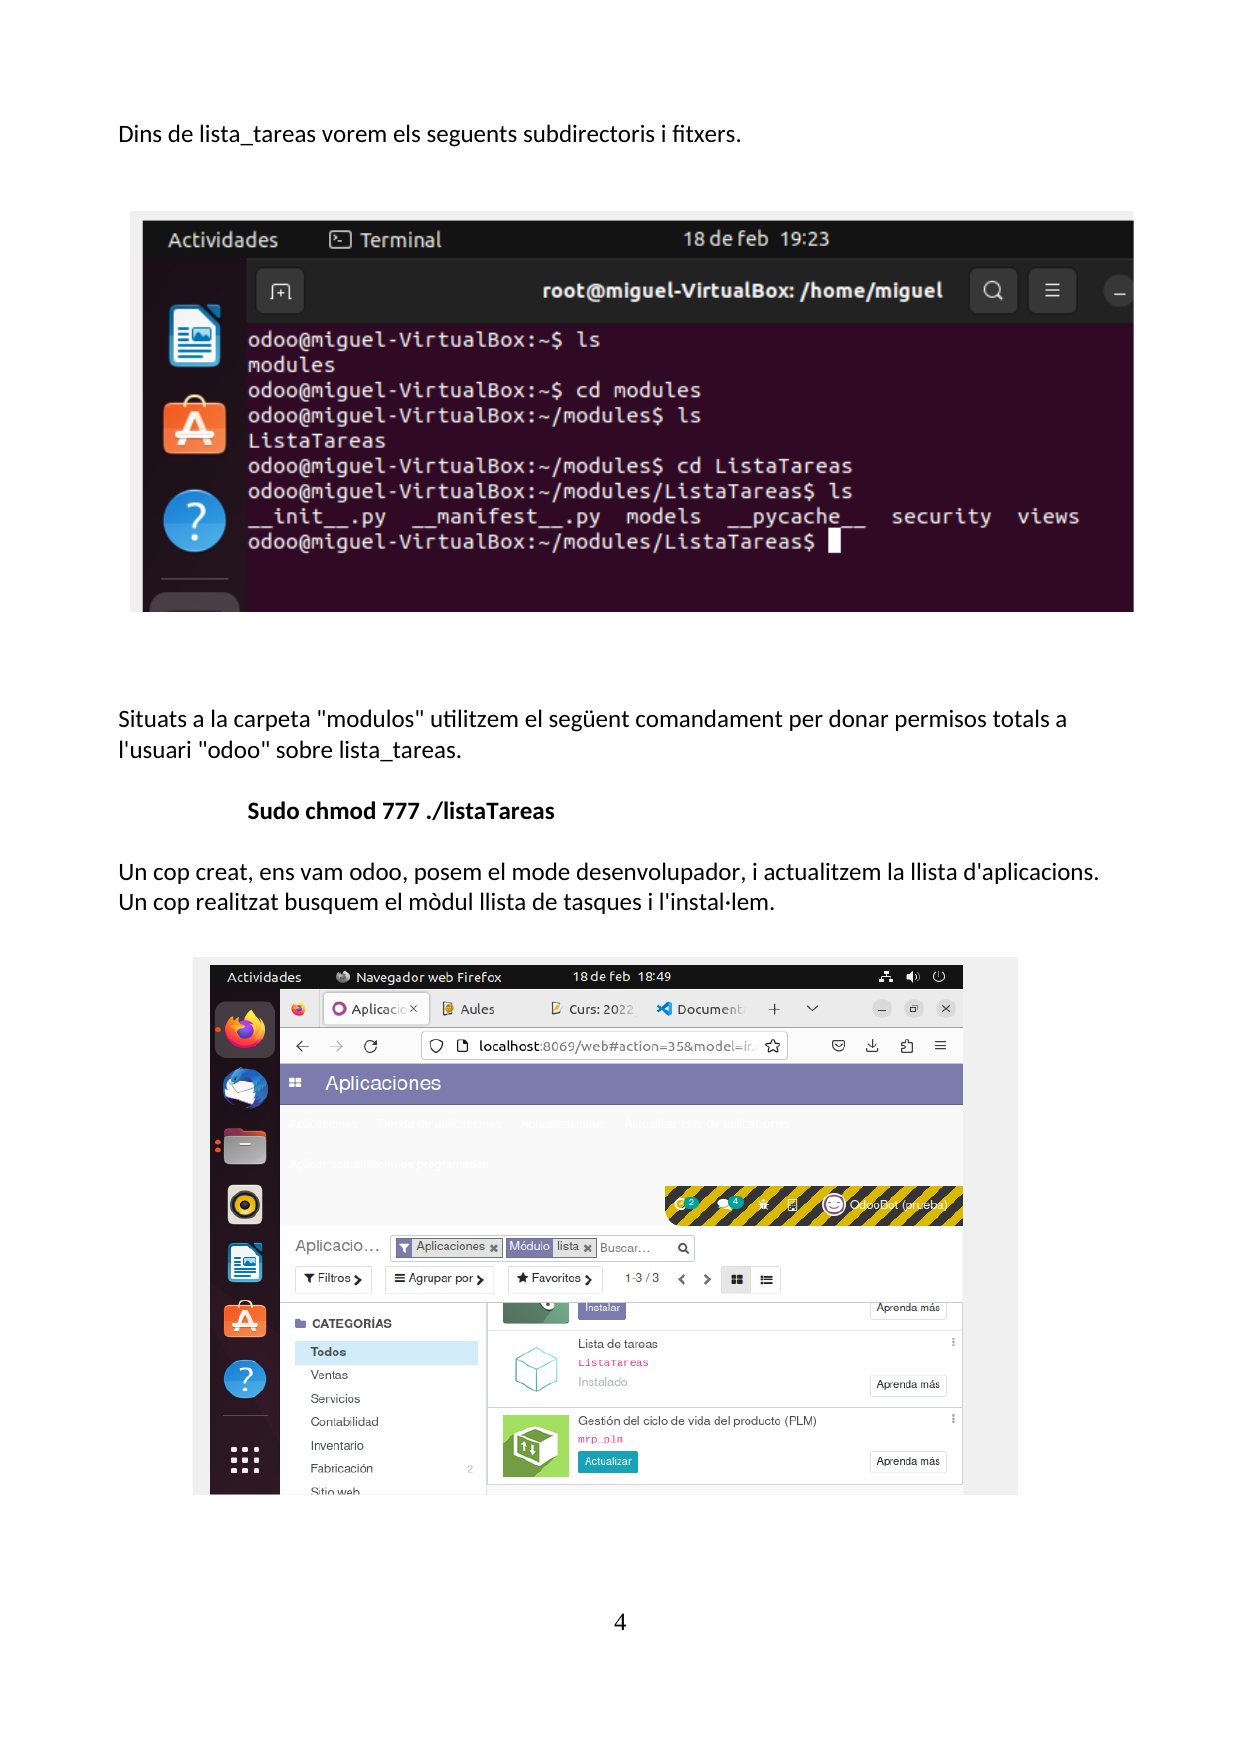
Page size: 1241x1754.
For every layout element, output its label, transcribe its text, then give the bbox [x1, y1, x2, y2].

text Dins de lista_tareas vorem els seguents subdirectoris i fitxers. [118, 118, 1122, 149]
text Situats a la carpeta "modulos" utilitzem el següent comandament per donar permisos totals a l'usuari "odoo" sobre lista_tareas. [118, 703, 1122, 764]
picture [129, 211, 1134, 612]
picture [192, 957, 1018, 1495]
text Un cop creat, ens vam odoo, posem el mode desenvolupador, i actualitzem la llista d'aplicacions. Un cop realitzat busquem el mòdul llista de tasques i l'instal·lem. [118, 856, 1122, 917]
text Sudo chmod 777 ./listaTareas [118, 795, 1122, 826]
